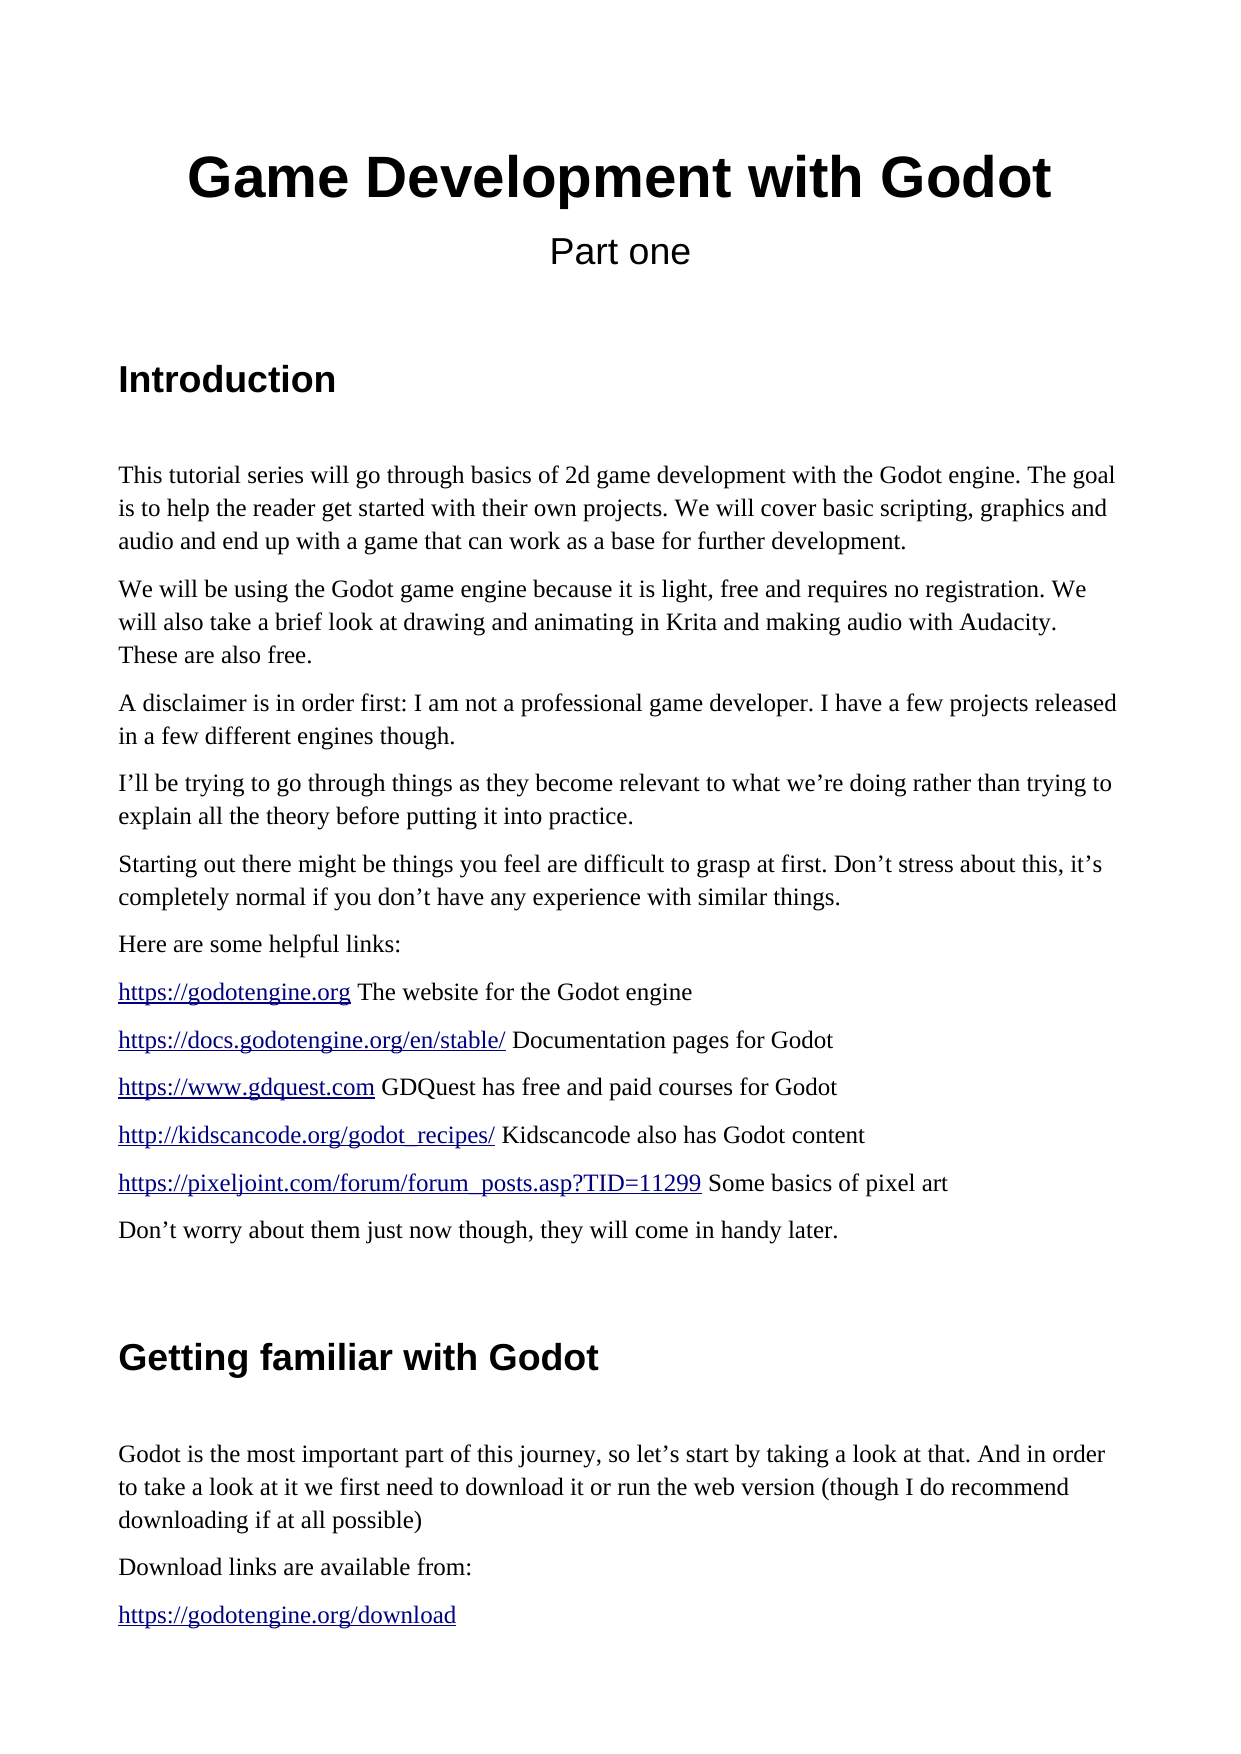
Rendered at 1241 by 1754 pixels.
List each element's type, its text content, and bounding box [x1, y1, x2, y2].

text Don’t worry about them just now though, they will come in handy later. [118, 1215, 1122, 1244]
text Godot is the most important part of this journey, so let’s start by taking a look at that. And in order to take a look at it we first need to download it or run the web version (though I do recommend downloading if at all possible) [118, 1439, 1122, 1533]
text http://kidscancode.org/godot_recipes/ Kidscancode also has Godot content [118, 1120, 1122, 1149]
text I’ll be trying to go through things as they become relevant to what we’re doing rather than trying to explain all the theory before putting it into practice. [118, 768, 1122, 830]
text Here are some helpful links: [118, 929, 1122, 958]
text https://pixeljoint.com/forum/forum_posts.asp?TID=11299 Some basics of pixel art [118, 1168, 1122, 1196]
text Download links are available from: [118, 1552, 1122, 1581]
text Starting out there might be things you feel are difficult to grasp at first. Don’t stress about this, it’s completely normal if you don’t have any experience with similar things. [118, 849, 1122, 911]
text https://docs.godotengine.org/en/stable/ Documentation pages for Godot [118, 1025, 1122, 1053]
subtitle Part one [118, 229, 1122, 272]
subtitle Introduction [118, 357, 1122, 400]
text This tutorial series will go through basics of 2d game development with the Godot engine. The goal is to help the reader get started with their own projects. We will cover basic scripting, graphics and audio and end up with a game that can work as a base for further development. [118, 460, 1122, 555]
title Game Development with Godot [118, 143, 1122, 210]
text https://godotengine.org/download [118, 1600, 1122, 1629]
text https://www.gdquest.com GDQuest has free and paid courses for Godot [118, 1072, 1122, 1101]
text A disclaimer is in order first: I am not a professional game developer. I have a few projects released in a few different engines though. [118, 688, 1122, 749]
text https://godotengine.org The website for the Godot engine [118, 977, 1122, 1006]
subtitle Getting familiar with Godot [118, 1335, 1122, 1378]
text We will be using the Godot game engine because it is light, free and requires no registration. We will also take a brief look at drawing and animating in Krita and making audio with Audacity. These are also free. [118, 574, 1122, 669]
